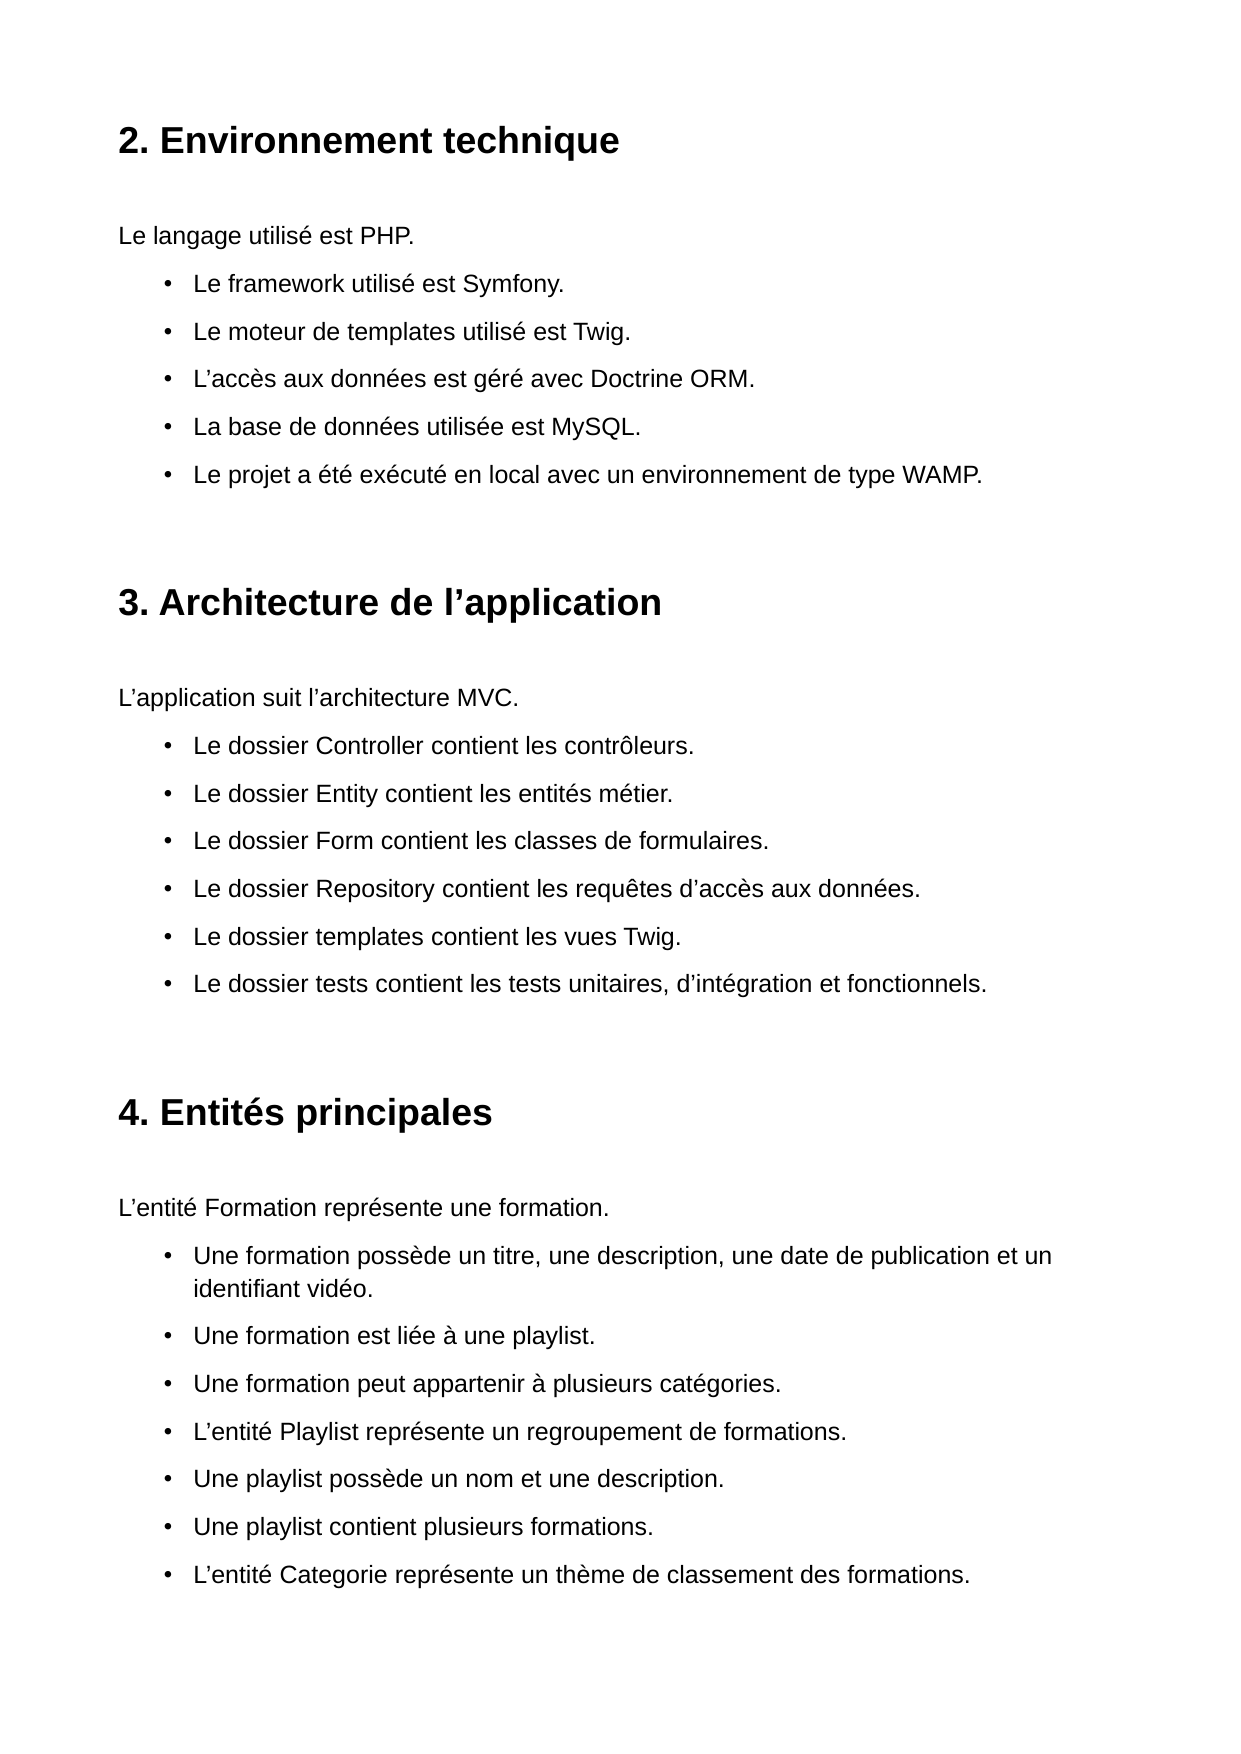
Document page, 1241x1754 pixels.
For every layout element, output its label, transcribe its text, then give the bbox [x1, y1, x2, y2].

list La base de données utilisée est MySQL. [164, 412, 1122, 441]
list L’entité Categorie représente un thème de classement des formations. [164, 1560, 1122, 1589]
subtitle 2. Environnement technique [118, 118, 1122, 161]
list Le dossier templates contient les vues Twig. [164, 922, 1122, 951]
list Une formation est liée à une playlist. [164, 1321, 1122, 1350]
list Le dossier tests contient les tests unitaires, d’intégration et fonctionnels. [164, 969, 1122, 998]
list Le projet a été exécuté en local avec un environnement de type WAMP. [164, 460, 1122, 489]
text Le langage utilisé est PHP. [118, 221, 1122, 250]
list L’entité Playlist représente un regroupement de formations. [164, 1417, 1122, 1446]
text L’entité Formation représente une formation. [118, 1193, 1122, 1222]
subtitle 3. Architecture de l’application [118, 580, 1122, 623]
list Le dossier Entity contient les entités métier. [164, 779, 1122, 807]
list Une formation possède un titre, une description, une date de publication et un identifiant vidéo. [164, 1241, 1122, 1302]
list Le framework utilisé est Symfony. [164, 269, 1122, 298]
list Le dossier Form contient les classes de formulaires. [164, 826, 1122, 855]
list Une formation peut appartenir à plusieurs catégories. [164, 1369, 1122, 1398]
text L’application suit l’architecture MVC. [118, 683, 1122, 712]
list Une playlist possède un nom et une description. [164, 1464, 1122, 1493]
list Le moteur de templates utilisé est Twig. [164, 317, 1122, 346]
list Le dossier Repository contient les requêtes d’accès aux données. [164, 874, 1122, 903]
list Une playlist contient plusieurs formations. [164, 1512, 1122, 1541]
list L’accès aux données est géré avec Doctrine ORM. [164, 364, 1122, 393]
subtitle 4. Entités principales [118, 1090, 1122, 1133]
list Le dossier Controller contient les contrôleurs. [164, 731, 1122, 760]
